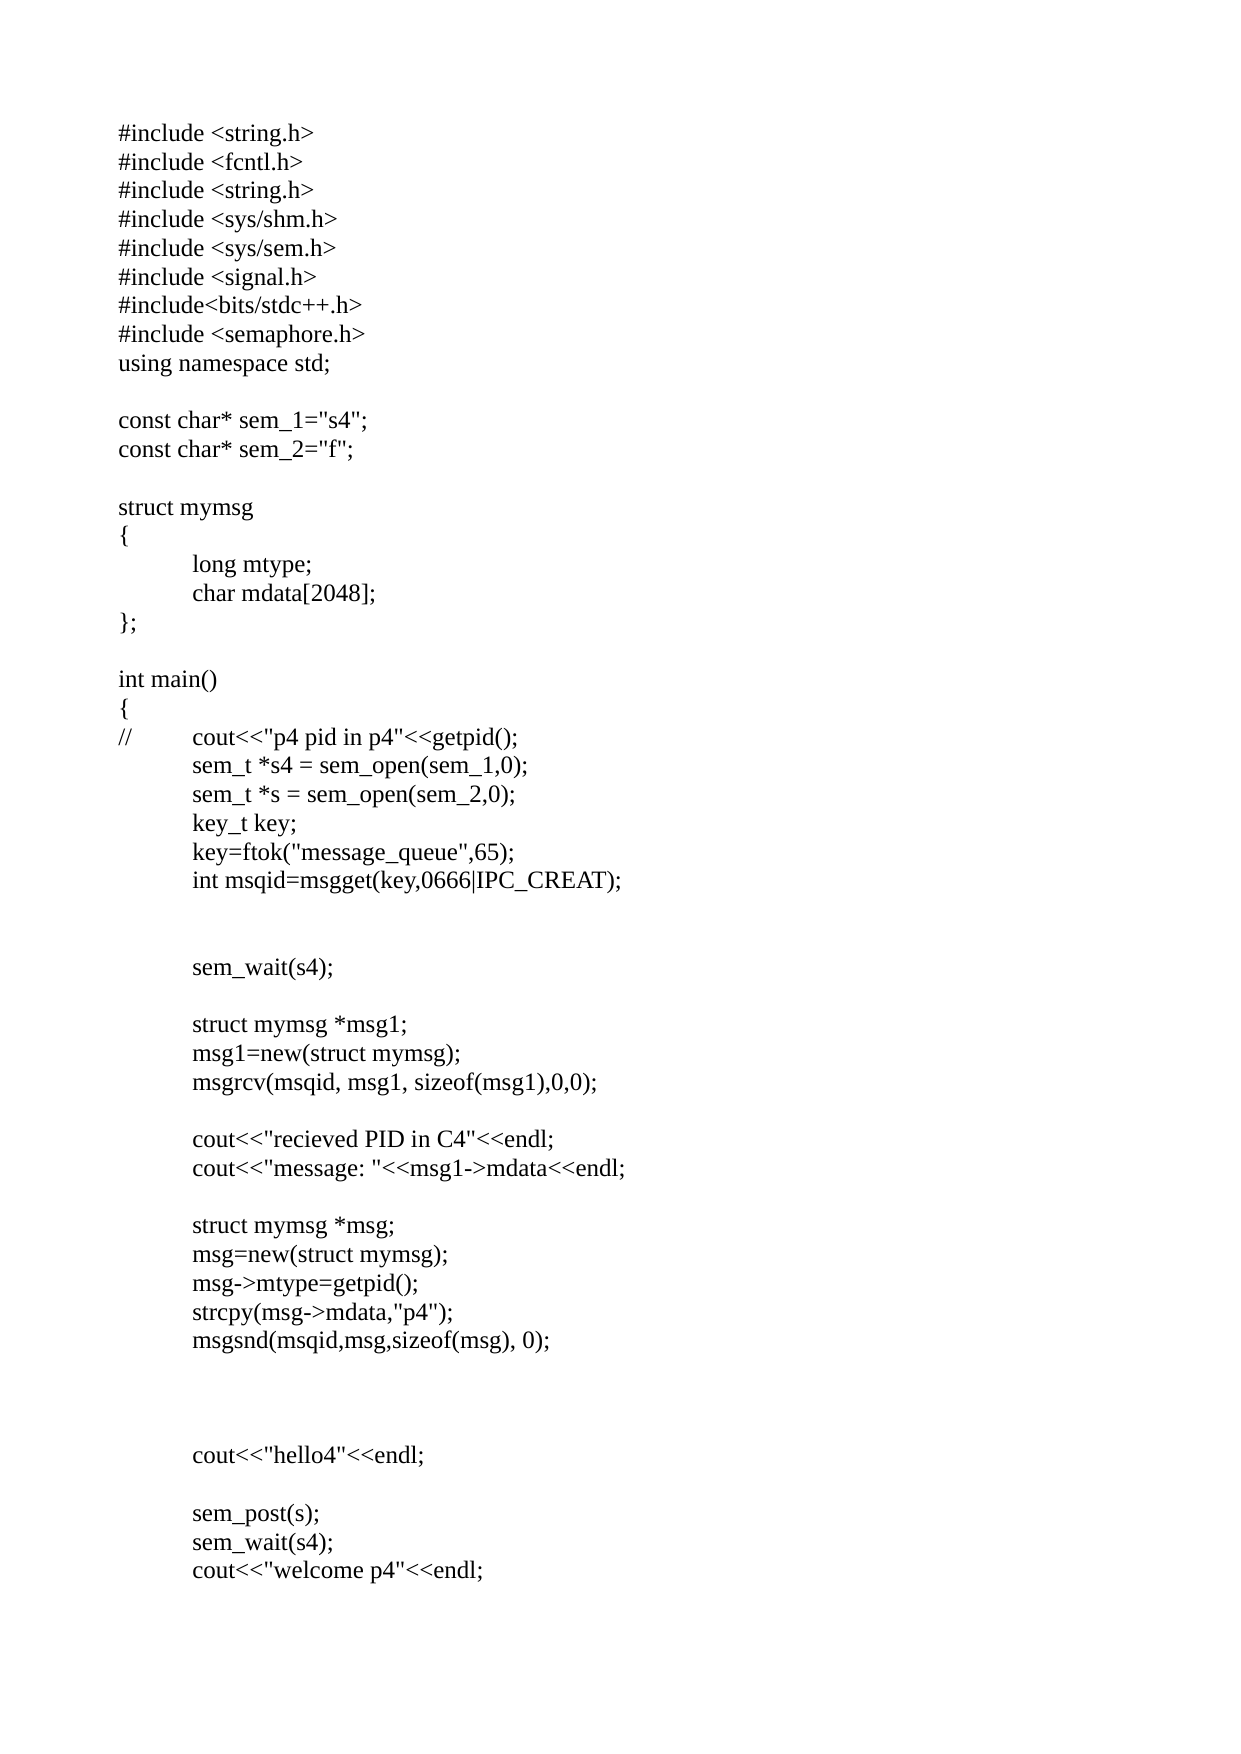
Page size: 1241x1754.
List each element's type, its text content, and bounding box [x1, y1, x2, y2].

text #include <string.h> [118, 118, 1122, 147]
text { [118, 521, 1122, 549]
text #include <sys/shm.h> [118, 204, 1122, 233]
text key_t key; [118, 808, 1122, 837]
text sem_t *s = sem_open(sem_2,0); [118, 779, 1122, 808]
text // cout<<"p4 pid in p4"<<getpid(); [118, 722, 1122, 751]
text msgrcv(msqid, msg1, sizeof(msg1),0,0); [118, 1067, 1122, 1096]
text strcpy(msg->mdata,"p4"); [118, 1297, 1122, 1326]
text sem_post(s); [118, 1498, 1122, 1527]
text struct mymsg *msg; [118, 1211, 1122, 1239]
text sem_t *s4 = sem_open(sem_1,0); [118, 751, 1122, 779]
text }; [118, 607, 1122, 636]
text const char* sem_1="s4"; [118, 406, 1122, 434]
text int main() [118, 664, 1122, 693]
text struct mymsg [118, 492, 1122, 521]
text char mdata[2048]; [118, 578, 1122, 607]
text cout<<"hello4"<<endl; [118, 1441, 1122, 1469]
text { [118, 693, 1122, 722]
text msgsnd(msqid,msg,sizeof(msg), 0); [118, 1326, 1122, 1354]
text int msqid=msgget(key,0666|IPC_CREAT); [118, 866, 1122, 894]
text #include <string.h> [118, 176, 1122, 204]
text #include <signal.h> [118, 262, 1122, 291]
text long mtype; [118, 549, 1122, 578]
text msg=new(struct mymsg); [118, 1239, 1122, 1268]
text cout<<"message: "<<msg1->mdata<<endl; [118, 1153, 1122, 1182]
text sem_wait(s4); [118, 1527, 1122, 1556]
text sem_wait(s4); [118, 952, 1122, 981]
text #include <sys/sem.h> [118, 233, 1122, 262]
text #include <semaphore.h> [118, 319, 1122, 348]
text msg->mtype=getpid(); [118, 1268, 1122, 1297]
text struct mymsg *msg1; [118, 1009, 1122, 1038]
text cout<<"welcome p4"<<endl; [118, 1556, 1122, 1584]
text #include<bits/stdc++.h> [118, 291, 1122, 319]
text #include <fcntl.h> [118, 147, 1122, 176]
text cout<<"recieved PID in C4"<<endl; [118, 1124, 1122, 1153]
text key=ftok("message_queue",65); [118, 837, 1122, 866]
text using namespace std; [118, 348, 1122, 377]
text const char* sem_2="f"; [118, 434, 1122, 463]
text msg1=new(struct mymsg); [118, 1038, 1122, 1067]
